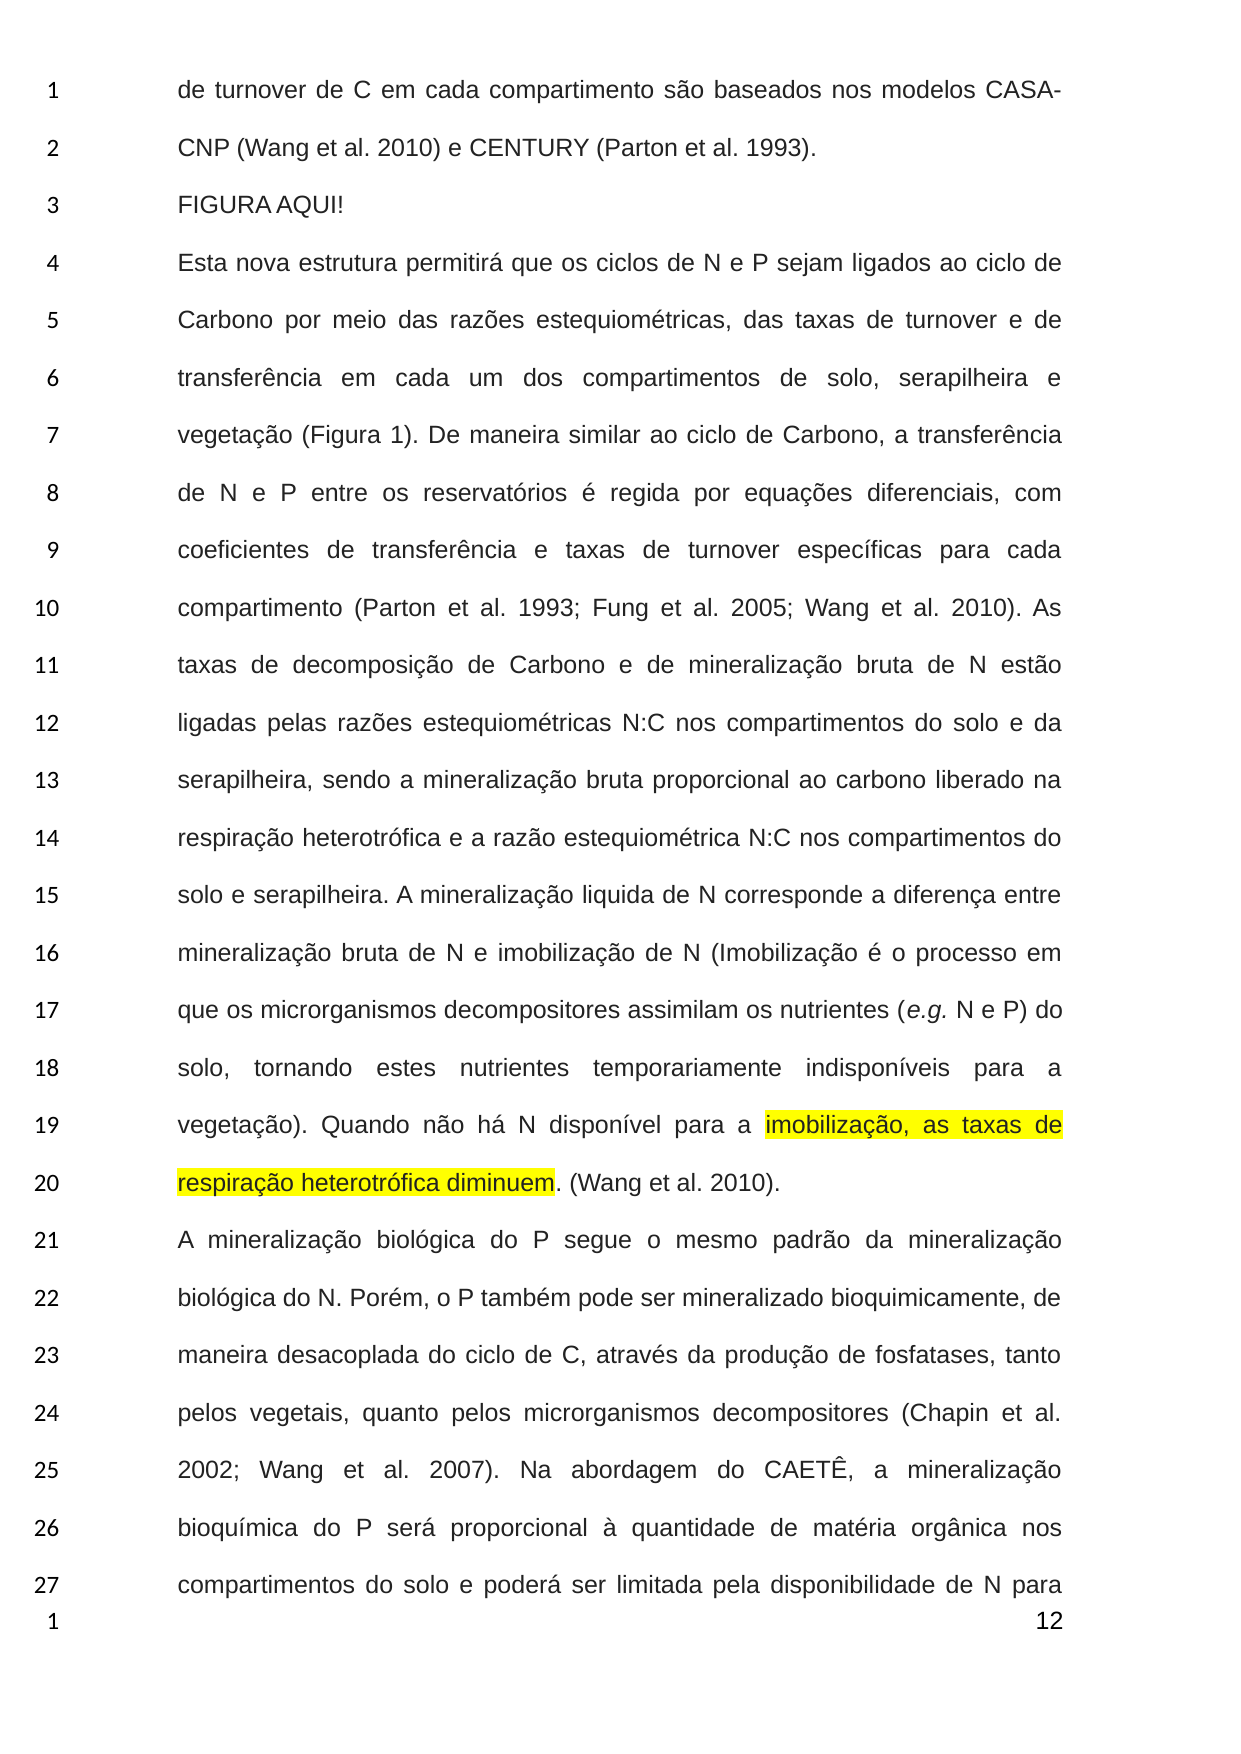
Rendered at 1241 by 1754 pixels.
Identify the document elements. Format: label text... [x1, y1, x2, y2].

text A mineralização biológica do P segue o mesmo padrão da mineralização biológica do N. Porém, o P também pode ser mineralizado bioquimicamente, de maneira desacoplada do ciclo de C, através da produção de fosfatases, tanto pelos vegetais, quanto pelos microrganismos decompositores (Chapin et al. 2002; Wang et al. 2007). Na abordagem do CAETÊ, a mineralização bioquímica do P será proporcional à quantidade de matéria orgânica nos compartimentos do solo e poderá ser limitada pela disponibilidade de N para [177, 1225, 1063, 1599]
text Esta nova estrutura permitirá que os ciclos de N e P sejam ligados ao ciclo de Carbono por meio das razões estequiométricas, das taxas de turnover e de transferência em cada um dos compartimentos de solo, serapilheira e vegetação (Figura 1). De maneira similar ao ciclo de Carbono, a transferência de N e P entre os reservatórios é regida por equações diferenciais, com coeficientes de transferência e taxas de turnover específicas para cada compartimento (Parton et al. 1993; Fung et al. 2005; Wang et al. 2010). As taxas de decomposição de Carbono e de mineralização bruta de N estão ligadas pelas razões estequiométricas N:C nos compartimentos do solo e da serapilheira, sendo a mineralização bruta proporcional ao carbono liberado na respiração heterotrófica e a razão estequiométrica N:C nos compartimentos do solo e serapilheira. A mineralização liquida de N corresponde a diferença entre mineralização bruta de N e imobilização de N (Imobilização é o processo em que os microrganismos decompositores assimilam os nutrientes (e.g. N e P) do solo, tornando estes nutrientes temporariamente indisponíveis para a vegetação). Quando não há N disponível para a imobilização, as taxas de respiração heterotrófica diminuem. (Wang et al. 2010). [177, 247, 1063, 1196]
text de turnover de C em cada compartimento são baseados nos modelos CASA-CNP (Wang et al. 2010) e CENTURY (Parton et al. 1993). [177, 75, 1063, 161]
text FIGURA AQUI! [177, 190, 1063, 219]
